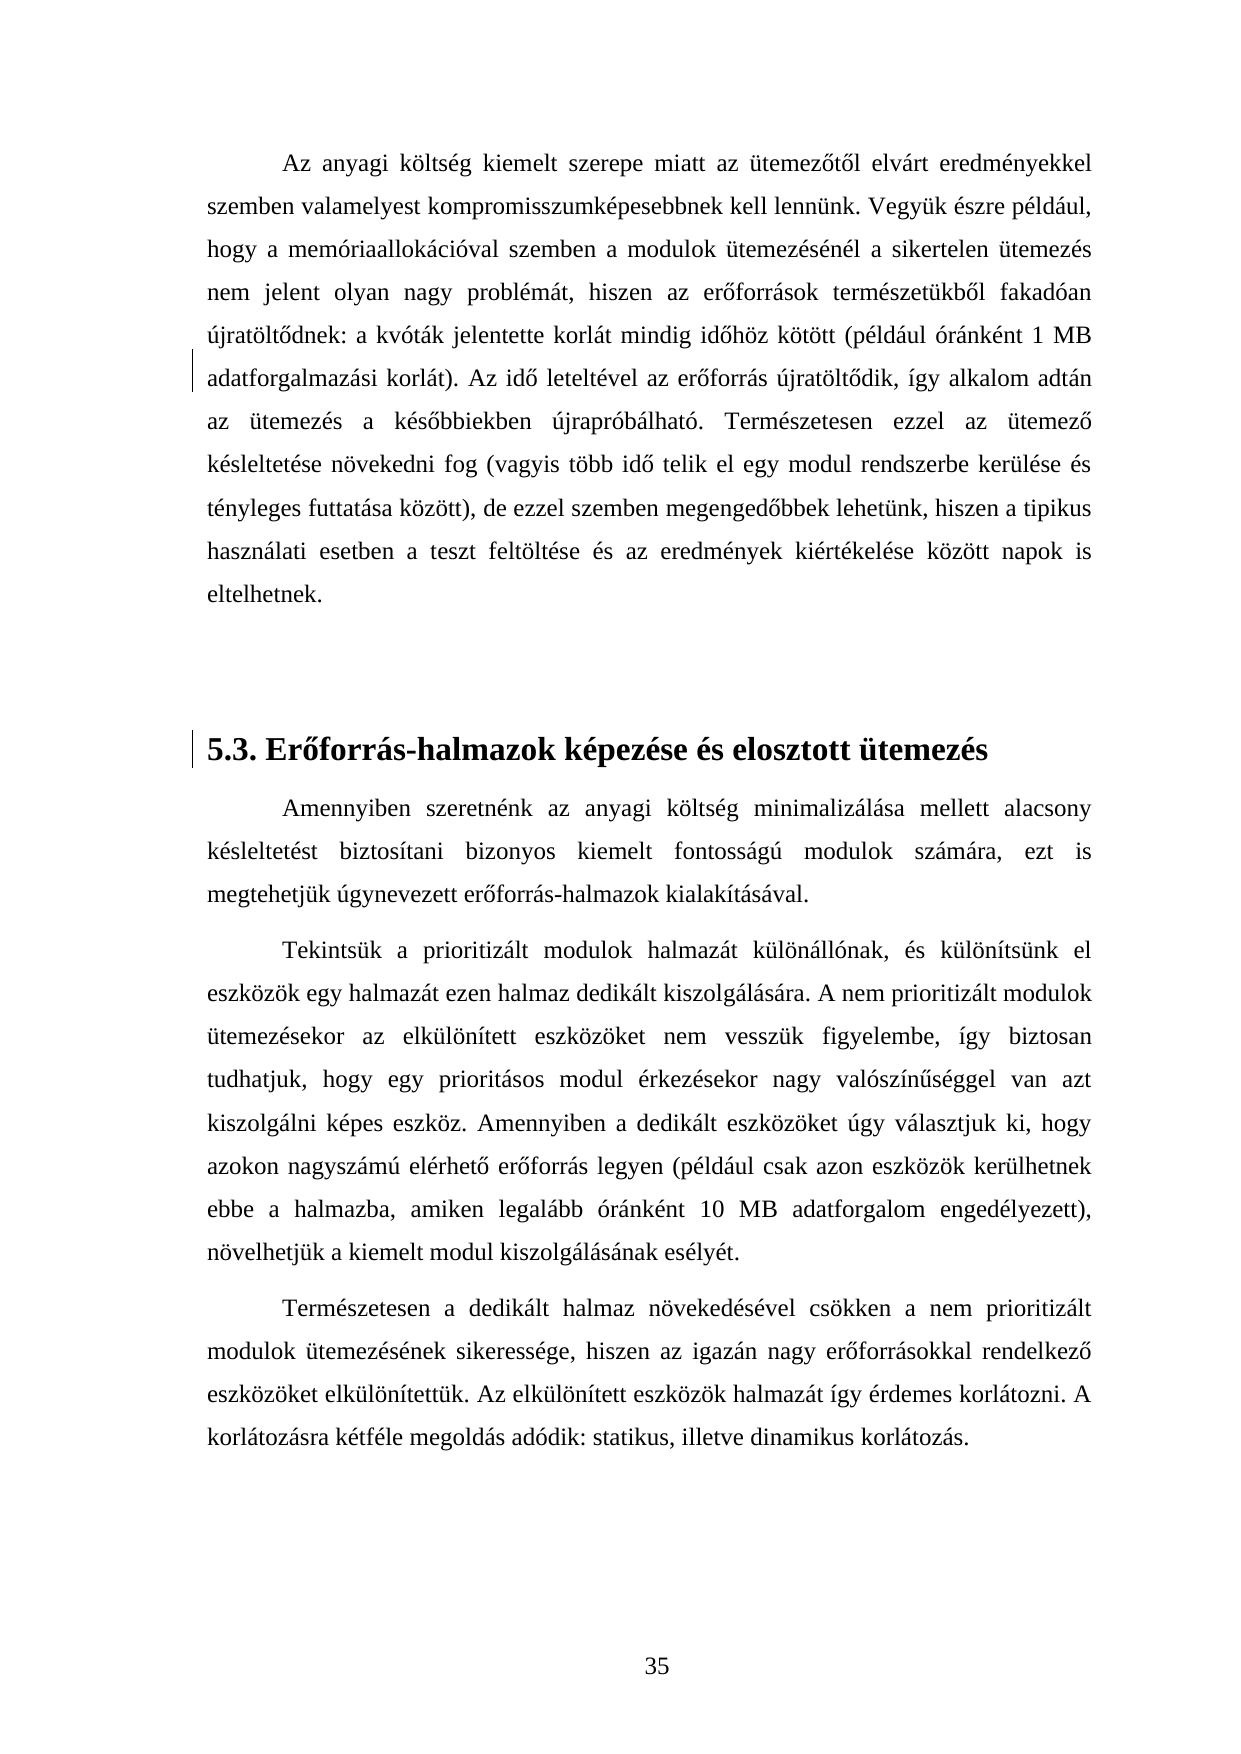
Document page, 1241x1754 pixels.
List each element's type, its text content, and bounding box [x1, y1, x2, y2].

text Természetesen a dedikált halmaz növekedésével csökken a nem prioritizált modulok ütemezésének sikeressége, hiszen az igazán nagy erőforrásokkal rendelkező eszközöket elkülönítettük. Az elkülönített eszközök halmazát így érdemes korlátozni. A korlátozásra kétféle megoldás adódik: statikus, illetve dinamikus korlátozás. [207, 1293, 1092, 1451]
subtitle 5.3. Erőforrás-halmazok képezése és elosztott ütemezés [207, 729, 1092, 768]
text Az anyagi költség kiemelt szerepe miatt az ütemezőtől elvárt eredményekkel szemben valamelyest kompromisszumképesebbnek kell lennünk. Vegyük észre például, hogy a memóriaallokációval szemben a modulok ütemezésénél a sikertelen ütemezés nem jelent olyan nagy problémát, hiszen az erőforrások természetükből fakadóan újratöltődnek: a kvóták jelentette korlát mindig időhöz kötött (például óránként 1 MB adatforgalmazási korlát). Az idő leteltével az erőforrás újratöltődik, így alkalom adtán az ütemezés a későbbiekben újrapróbálható. Természetesen ezzel az ütemező késleltetése növekedni fog (vagyis több idő telik el egy modul rendszerbe kerülése és tényleges futtatása között), de ezzel szemben megengedőbbek lehetünk, hiszen a tipikus használati esetben a teszt feltöltése és az eredmények kiértékelése között napok is eltelhetnek. [207, 148, 1092, 608]
text Tekintsük a prioritizált modulok halmazát különállónak, és különítsünk el eszközök egy halmazát ezen halmaz dedikált kiszolgálására. A nem prioritizált modulok ütemezésekor az elkülönített eszközöket nem vesszük figyelembe, így biztosan tudhatjuk, hogy egy prioritásos modul érkezésekor nagy valószínűséggel van azt kiszolgálni képes eszköz. Amennyiben a dedikált eszközöket úgy választjuk ki, hogy azokon nagyszámú elérhető erőforrás legyen (például csak azon eszközök kerülhetnek ebbe a halmazba, amiken legalább óránként 10 MB adatforgalom engedélyezett), növelhetjük a kiemelt modul kiszolgálásának esélyét. [207, 935, 1092, 1266]
text Amennyiben szeretnénk az anyagi költség minimalizálása mellett alacsony késleltetést biztosítani bizonyos kiemelt fontosságú modulok számára, ezt is megtehetjük úgynevezett erőforrás-halmazok kialakításával. [207, 793, 1092, 908]
